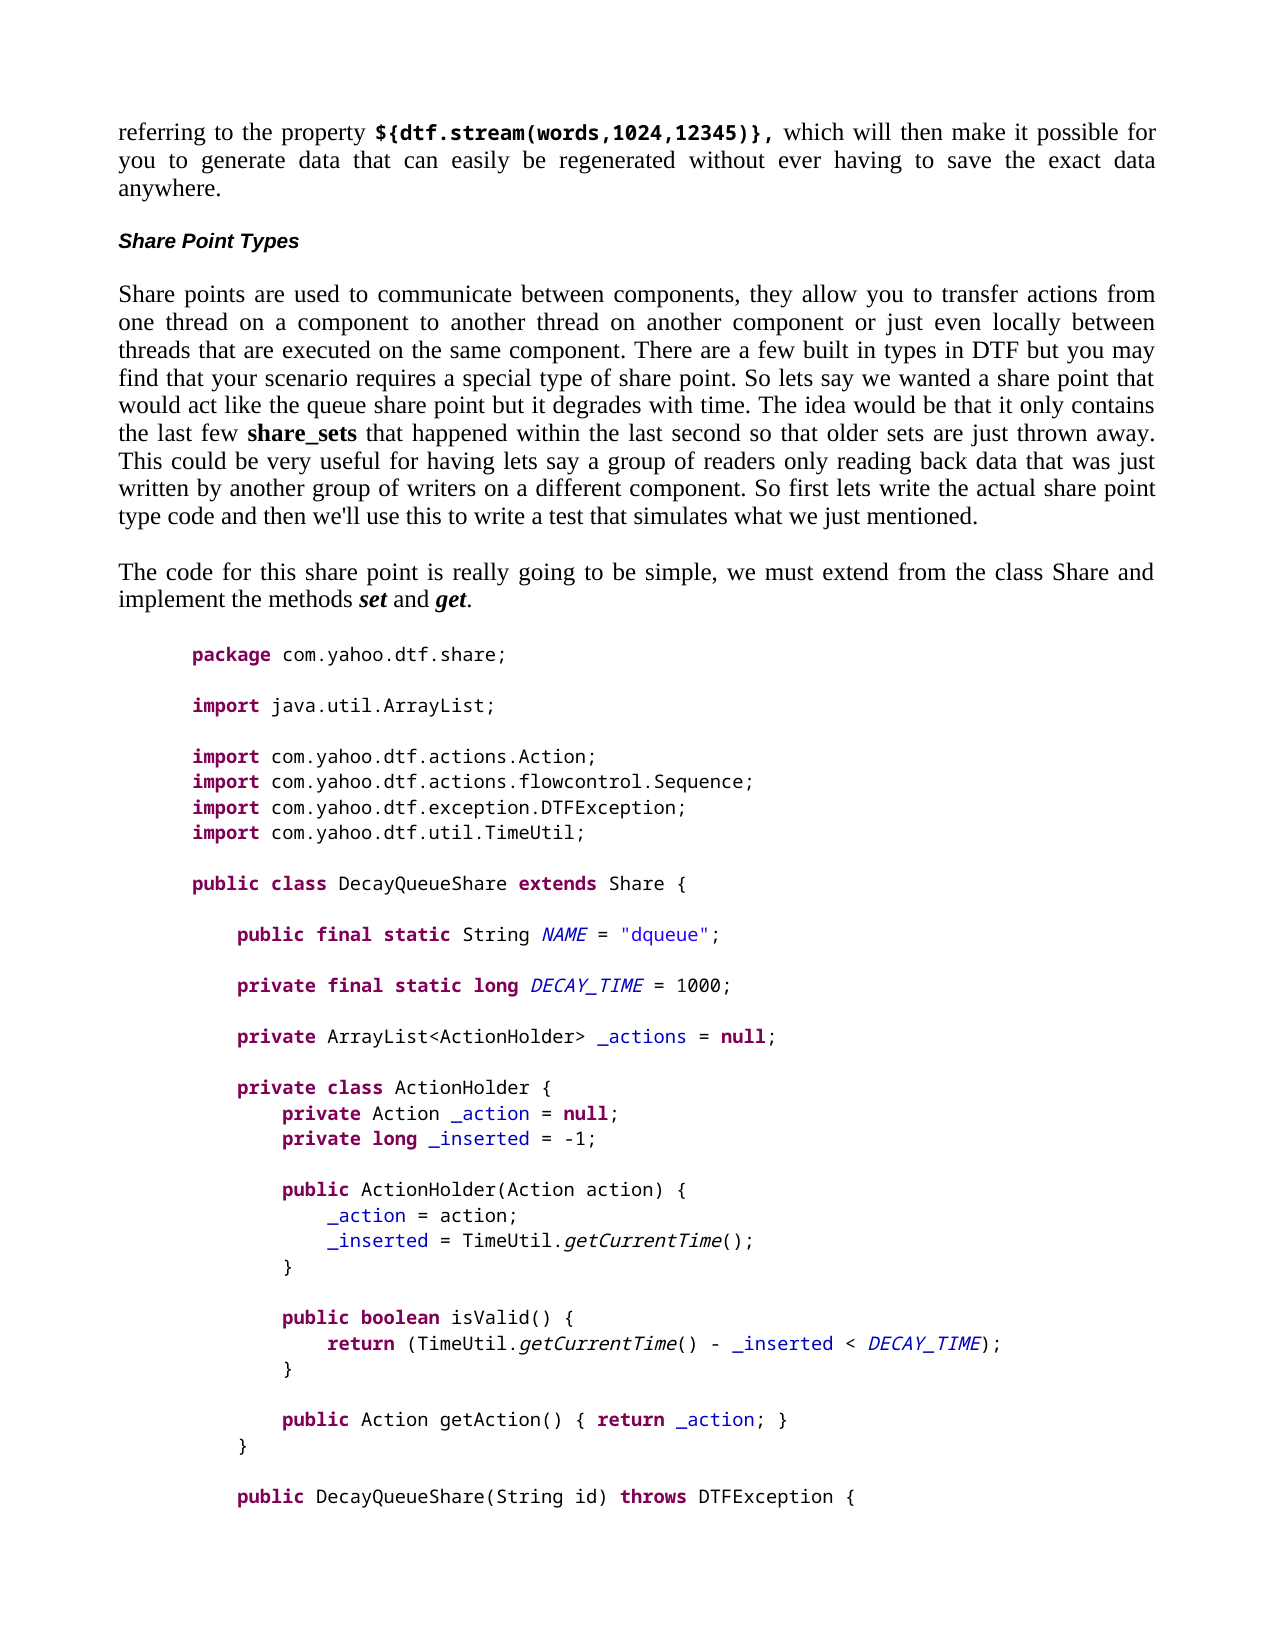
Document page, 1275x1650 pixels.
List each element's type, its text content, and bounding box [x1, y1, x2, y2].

text public Action getAction() { return _action; } [192, 1406, 1157, 1432]
text Share points are used to communicate between components, they allow you to transfer actions from one thread on a component to another thread on another component or just even locally between threads that are executed on the same component. There are a few built in types in DTF but you may find that your scenario requires a special type of share point. So lets say we wanted a share point that would act like the queue share point but it degrades with time. The idea would be that it only contains the last few share_sets that happened within the last second so that older sets are just thrown away. This could be very useful for having lets say a group of readers only reading back data that was just written by another group of writers on a different component. So first lets write the actual share point type code and then we'll use this to write a test that simulates what we just mentioned. [118, 281, 1157, 530]
text } [192, 1253, 1157, 1279]
text _inserted = TimeUtil.getCurrentTime(); [192, 1228, 1157, 1253]
text public class DecayQueueShare extends Share { [192, 871, 1157, 896]
subtitle Share Point Types [118, 230, 1157, 253]
text The code for this share point is really going to be simple, we must extend from the class Share and implement the methods set and get. [118, 558, 1157, 613]
text private long _inserted = -1; [192, 1126, 1157, 1151]
text referring to the property ${dtf.stream(words,1024,12345)}, which will then make it possible for you to generate data that can easily be regenerated without ever having to save the exact data anywhere. [118, 118, 1157, 202]
text private final static long DECAY_TIME = 1000; [192, 973, 1157, 998]
text private ArrayList<ActionHolder> _actions = null; [192, 1024, 1157, 1049]
text public DecayQueueShare(String id) throws DTFException { [192, 1483, 1157, 1508]
text import com.yahoo.dtf.util.TimeUtil; [192, 819, 1157, 845]
text private class ActionHolder { [192, 1075, 1157, 1100]
text private Action _action = null; [192, 1100, 1157, 1126]
text public ActionHolder(Action action) { [192, 1177, 1157, 1202]
text import com.yahoo.dtf.actions.flowcontrol.Sequence; [192, 768, 1157, 794]
text } [192, 1432, 1157, 1457]
text public boolean isValid() { [192, 1304, 1157, 1330]
text package com.yahoo.dtf.share; [192, 641, 1157, 666]
text } [192, 1355, 1157, 1381]
text import com.yahoo.dtf.exception.DTFException; [192, 794, 1157, 819]
text _action = action; [192, 1202, 1157, 1228]
text public final static String NAME = "dqueue"; [192, 922, 1157, 947]
text return (TimeUtil.getCurrentTime() - _inserted < DECAY_TIME); [192, 1330, 1157, 1355]
text import com.yahoo.dtf.actions.Action; [192, 743, 1157, 768]
text import java.util.ArrayList; [192, 692, 1157, 717]
